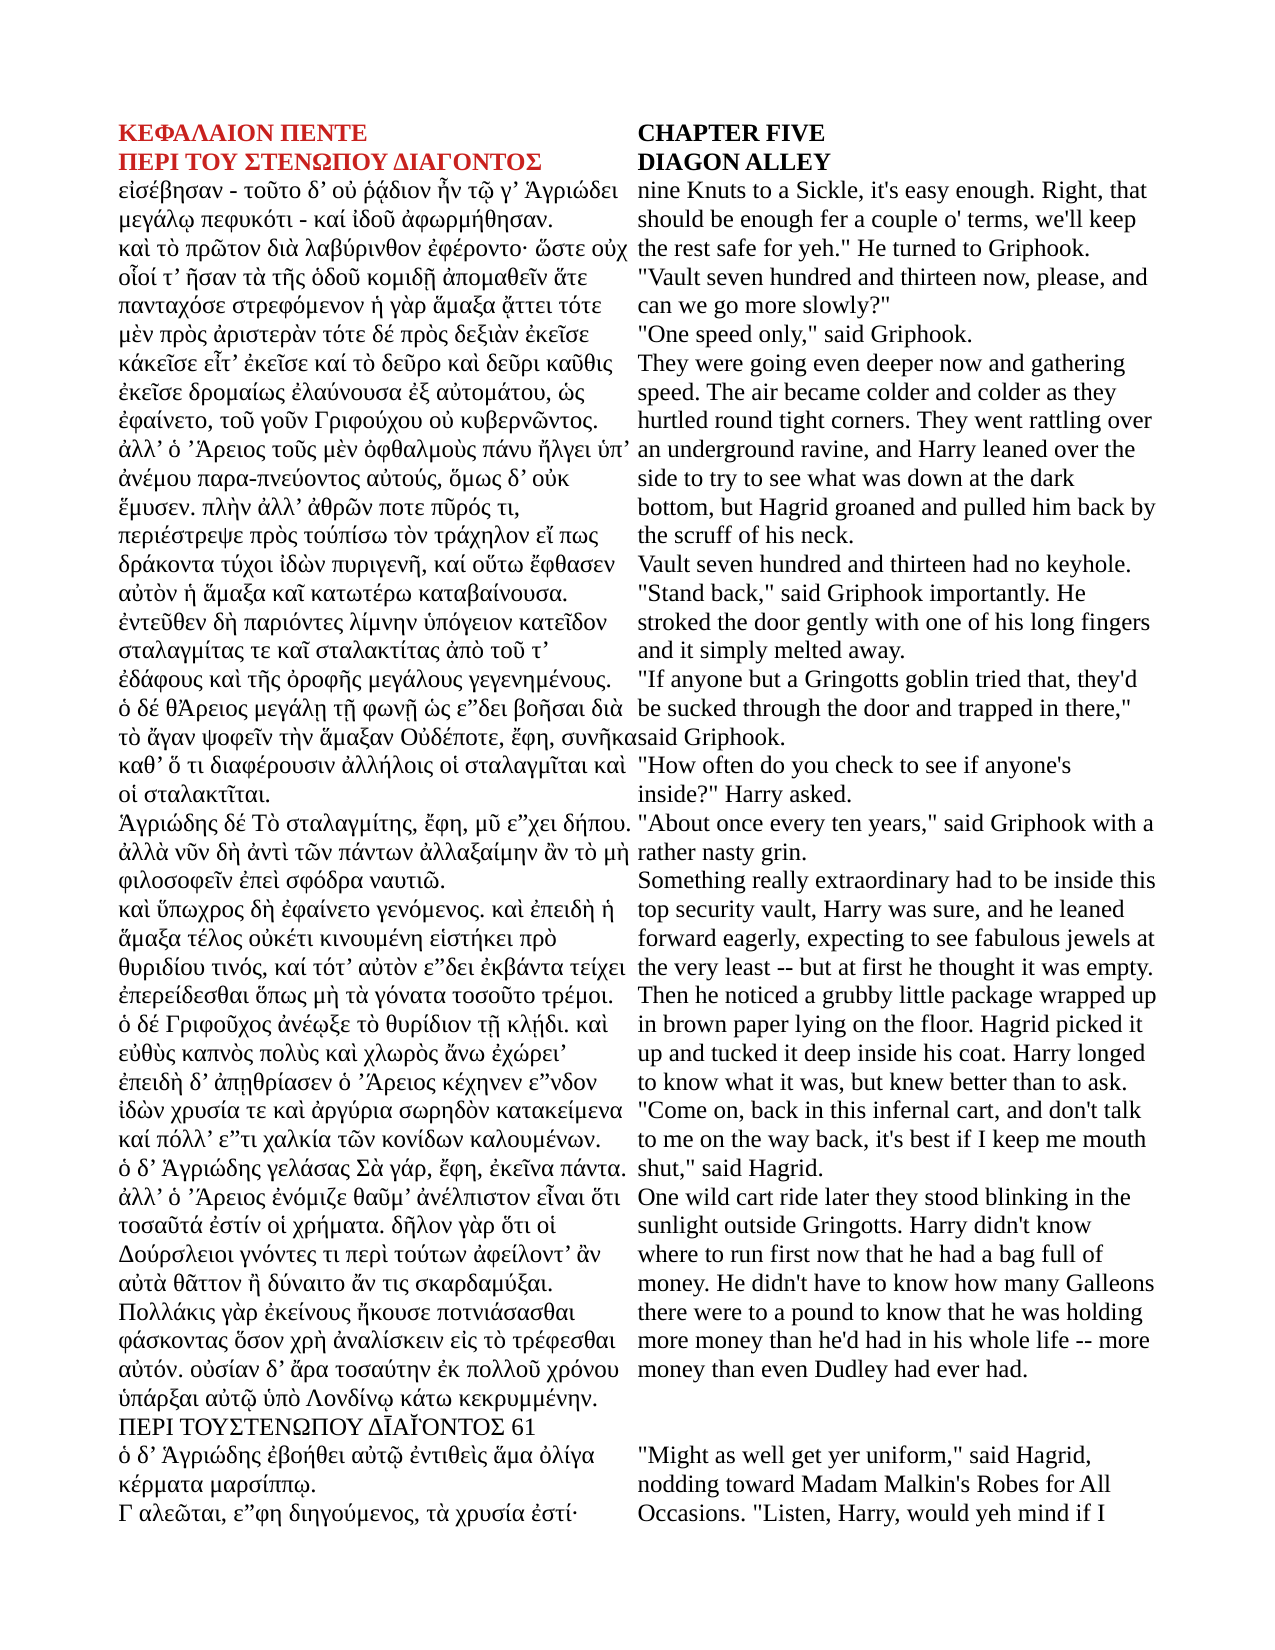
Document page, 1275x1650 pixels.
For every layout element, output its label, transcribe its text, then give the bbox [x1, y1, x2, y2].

table_header CHAPTER FIVE DIAGON ALLEY [637, 118, 1157, 176]
table_header ΚΕΦΑΛΑΙΟΝ ΠΕΝΤΕ ΠΕΡΙ ΤΟΥ ΣΤΕΝΩΠΟΥ ΔΙΑΓΟΝΤΟΣ [118, 118, 637, 176]
table_cell nine Knuts to a Sickle, it's easy enough. Right, that should be enough fer a couple o' terms, we'll keep the rest safe for yeh." He turned to Griphook. "Vault seven hundred and thirteen now, please, and can we go more slowly?" "One speed only," said Griphook. They were going even deeper now and gathering speed. The air became colder and colder as they hurtled round tight corners. They went rattling over an underground ravine, and Harry leaned over the side to try to see what was down at the dark bottom, but Hagrid groaned and pulled him back by the scruff of his neck. Vault seven hundred and thirteen had no keyhole. "Stand back," said Griphook importantly. He stroked the door gently with one of his long fingers and it simply melted away. "If anyone but a Gringotts goblin tried that, they'd be sucked through the door and trapped in there," said Griphook. "How often do you check to see if anyone's inside?" Harry asked. "About once every ten years," said Griphook with a rather nasty grin. Something really extraordinary had to be inside this top security vault, Harry was sure, and he leaned forward eagerly, expecting to see fabulous jewels at the very least -- but at first he thought it was empty. Then he noticed a grubby little package wrapped up in brown paper lying on the floor. Hagrid picked it up and tucked it deep inside his coat. Harry longed to know what it was, but knew better than to ask. "Come on, back in this infernal cart, and don't talk to me on the way back, it's best if I keep me mouth shut," said Hagrid. One wild cart ride later they stood blinking in the sunlight outside Gringotts. Harry didn't know where to run first now that he had a bag full of money. He didn't have to know how many Galleons there were to a pound to know that he was holding more money than he'd had in his whole life -- more money than even Dudley had ever had. "Might as well get yer uniform," said Hagrid, nodding toward Madam Malkin's Robes for All Occasions. "Listen, Harry, would yeh mind if I [637, 176, 1157, 1527]
table_cell εἰσέβησαν - τοῦτο δ’ οὐ ῥᾴδιον ἦν τῷ γ’ Ἁγριώδει μεγάλῳ πεφυκότι - καί ἰδοῦ ἀφωρμήθησαν. καὶ τὸ πρῶτον διὰ λαβύρινθον ἐφέροντο· ὥστε οὐχ οἷοί τ’ ῆσαν τὰ τῆς ὁδοῦ κομιδῇ ἀπομαθεῖν ἅτε πανταχόσε στρεφόμενον ἡ γὰρ ἅμαξα ᾄττει τότε μὲν πρὸς ἀριστερὰν τότε δέ πρὸς δεξιὰν ἐκεῖσε κάκεῖσε εἶτ’ ἐκεῖσε καί τὸ δεῦρο καὶ δεῦρι καῦθις ἐκεῖσε δρομαίως ἐλαύνουσα ἐξ αὐτομάτου, ὡς ἐφαίνετο, τοῦ γοῦν Γριφούχου οὐ κυβερνῶντος. ἀλλ’ ὁ ’Ἁρειος τοῦς μὲν ὀφθαλμοὺς πάνυ ἤλγει ὑπ’ ἀνέμου παρα-πνεύοντος αὐτούς, ὅμως δ’ οὐκ ἕμυσεν. πλὴν ἀλλ’ ἀθρῶν ποτε πῦρός τι, περιέστρεψε πρὸς τούπίσω τὸν τράχηλον εἴ πως δράκοντα τύχοι ἰδὼν πυριγενῆ, καί οὕτω ἔφθασεν αὐτὸν ἡ ἅμαξα καῖ κατωτέρω καταβαίνουσα. ἐντεῦθεν δὴ παριόντες λίμνην ὑπόγειον κατεῖδον σταλαγμίτας τε καῖ σταλακτίτας ἀπὸ τοῦ τ’ ἐδάφους καὶ τῆς ὀροφῆς μεγάλους γεγενημένους. ὁ δέ θἈρειος μεγάλῃ τῇ φωνῇ ὡς ε”δει βοῆσαι διὰ τὸ ἄγαν ψοφεῖν τὴν ἅμαξαν Οὐδέποτε, ἔφη, συνῆκα καθ’ ὅ τι διαφέρουσιν ἀλλήλοις οἱ σταλαγμῖται καὶ οἱ σταλακτῖται. Ἁγριώδης δέ Τὸ σταλαγμίτης, ἔφη, μῦ ε”χει δήπου. ἀλλὰ νῦν δὴ ἀντὶ τῶν πάντων ἀλλαξαίμην ἂν τὸ μὴ φιλοσοφεῖν ἐπεὶ σφόδρα ναυτιῶ. καὶ ὕπωχρος δὴ ἐφαίνετο γενόμενος. καὶ ἐπειδὴ ἡ ἅμαξα τέλος οὐκέτι κινουμένη εἱστήκει πρὸ θυριδίου τινός, καί τότ’ αὐτὸν ε”δει ἐκβάντα τείχει ἐπερείδεσθαι ὅπως μὴ τὰ γόνατα τοσοῦτο τρέμοι. ὁ δέ Γριφοῦχος ἀνέῳξε τὸ θυρίδιον τῇ κλῄδι. καὶ εὐθὺς καπνὸς πολὺς καὶ χλωρὸς ἄνω ἐχώρει’ ἐπειδὴ δ’ ἀπῃθρίασεν ὁ ’Άρειος κέχηνεν ε”νδον ἰδὼν χρυσία τε καὶ ἀργύρια σωρηδὸν κατακείμενα καί πόλλ’ ε”τι χαλκία τῶν κονίδων καλουμένων. ὁ δ’ Ἁγριώδης γελάσας Σὰ γάρ, ἔφη, ἐκεῖνα πάντα. ἀλλ’ ὁ ’Άρειος ἐνόμιζε θαῦμ’ ἀνέλπιστον εἶναι ὅτι τοσαῦτά ἐστίν οἱ χρήματα. δῆλον γὰρ ὅτι οἱ Δούρσλειοι γνόντες τι περὶ τούτων ἀφείλοντ’ ἂν αὐτὰ θᾶττον ἢ δύναιτο ἄν τις σκαρδαμύξαι. Πολλάκις γὰρ ἐκείνους ἤκουσε ποτνιάσασθαι φάσκοντας ὅσον χρὴ ἀναλίσκειν εἰς τὸ τρέφεσθαι αὐτόν. οὐσίαν δ’ ἄρα τοσαύτην ἐκ πολλοῦ χρόνου ὑπάρξαι αὐτῷ ὑπὸ Λονδίνῳ κάτω κεκρυμμένην. ΠΕΡΙ ΤΟΥΣΤΕΝΩΠΟΥ ΔῙΑῘῸΝΤΟΣ 61 ὁ δ’ Ἁγριώδης ἐβοήθει αὐτῷ ἐντιθεὶς ἅμα ὀλίγα κέρματα μαρσίππῳ. Γ αλεῶται, ε”φη διηγούμενος, τὰ χρυσία ἐστί· [118, 176, 637, 1527]
